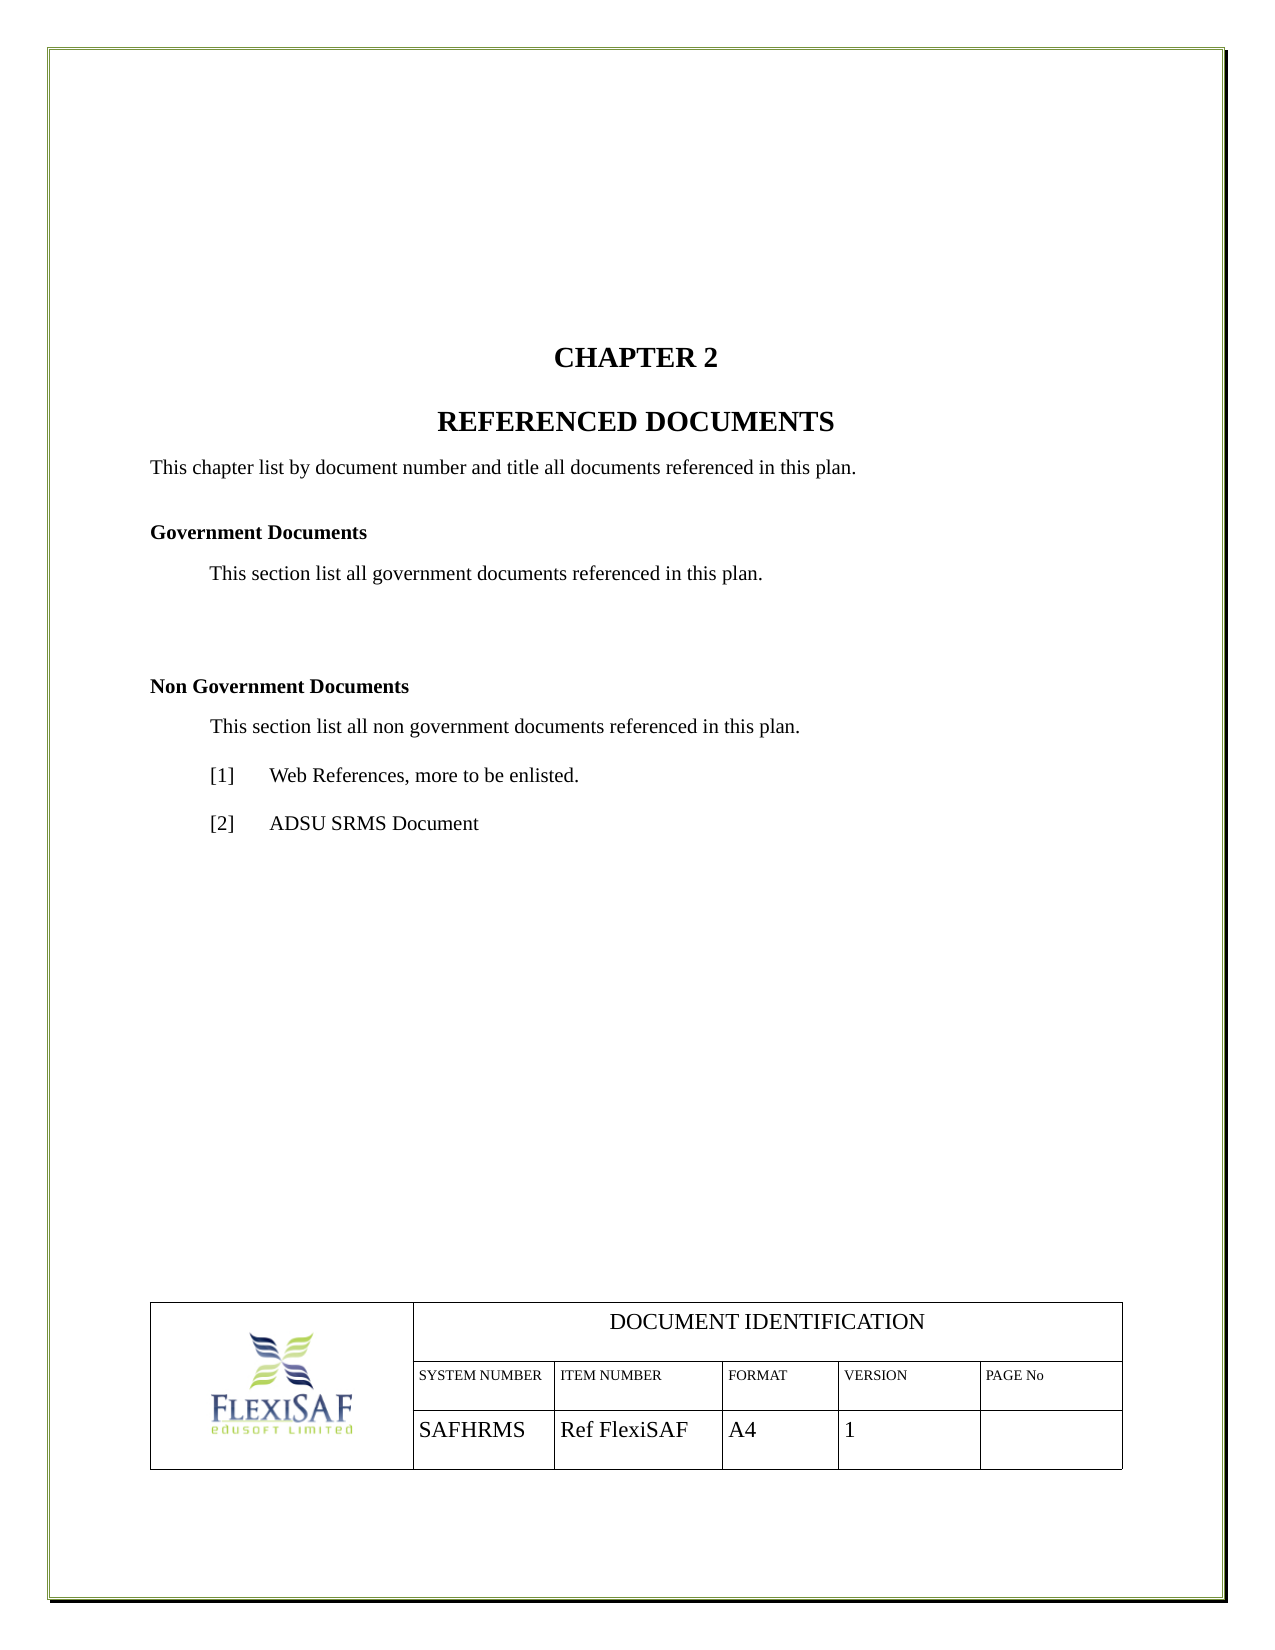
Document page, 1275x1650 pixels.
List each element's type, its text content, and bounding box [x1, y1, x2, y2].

picture [206, 1307, 357, 1459]
text CHAPTER 2 [150, 341, 1122, 374]
text Government Documents [150, 520, 1122, 544]
text This chapter list by document number and title all documents referenced in this plan. [150, 455, 1122, 479]
text Non Government Documents [150, 674, 1122, 698]
text [2] ADSU SRMS Document [210, 811, 1122, 835]
text [1] Web References, more to be enlisted. [210, 762, 1122, 787]
text This section list all government documents referenced in this plan. [209, 560, 1122, 584]
text REFERENCED DOCUMENTS [150, 404, 1122, 438]
text This section list all non government documents referenced in this plan. [210, 714, 1122, 738]
